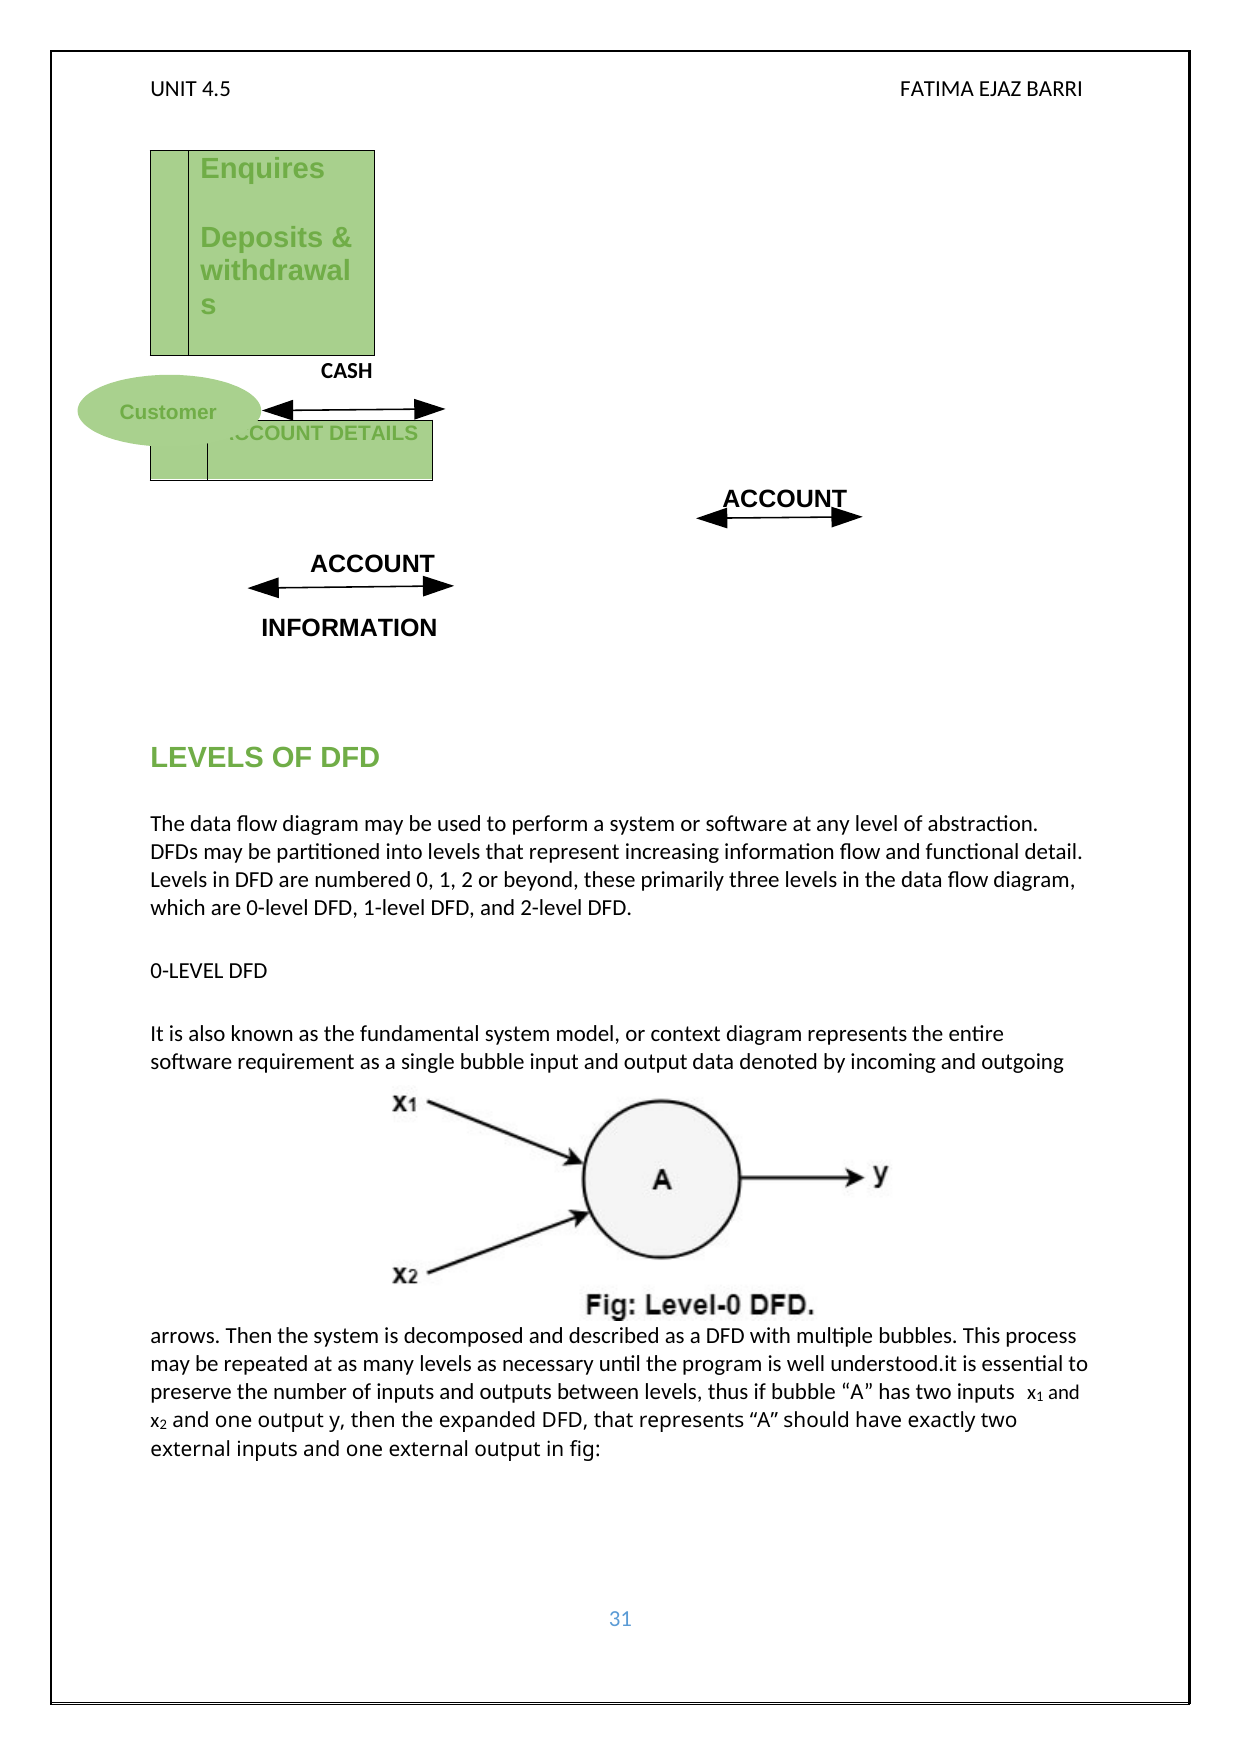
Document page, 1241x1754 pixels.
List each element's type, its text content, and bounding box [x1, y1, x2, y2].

text LEVELS OF DFD [150, 740, 1090, 774]
text The data flow diagram may be used to perform a system or software at any level of abstraction. DFDs may be partitioned into levels that represent increasing information flow and functional detail. Levels in DFD are numbered 0, 1, 2 or beyond, these primarily three levels in the data flow diagram, which are 0-level DFD, 1-level DFD, and 2-level DFD. [150, 809, 1090, 921]
text ACCOUNT [150, 549, 1090, 578]
text ACCOUNT [150, 481, 1090, 514]
table_header Enquires Deposits & withdrawals [189, 151, 374, 355]
text CASH [150, 356, 1090, 384]
table_header D2 [151, 444, 207, 479]
text INFORMATION [150, 613, 1090, 642]
table_header [151, 151, 188, 355]
text It is also known as the fundamental system model, or context diagram represents the entire software requirement as a single bubble input and output data denoted by incoming and outgoing arrows. Then the system is decomposed and described as a DFD with multiple bubbles. This process may be repeated at as many levels as necessary until the program is well understood.it is essential to preserve the number of inputs and outputs between levels, thus if bubble “A” has two inputs x1 and x2 and one output y, then the expanded DFD, that represents “A” should have exactly two external inputs and one external output in fig: [150, 1019, 1090, 1462]
text 0-LEVEL DFD [150, 956, 1090, 984]
table_header ACCOUNT DETAILS [208, 421, 432, 479]
